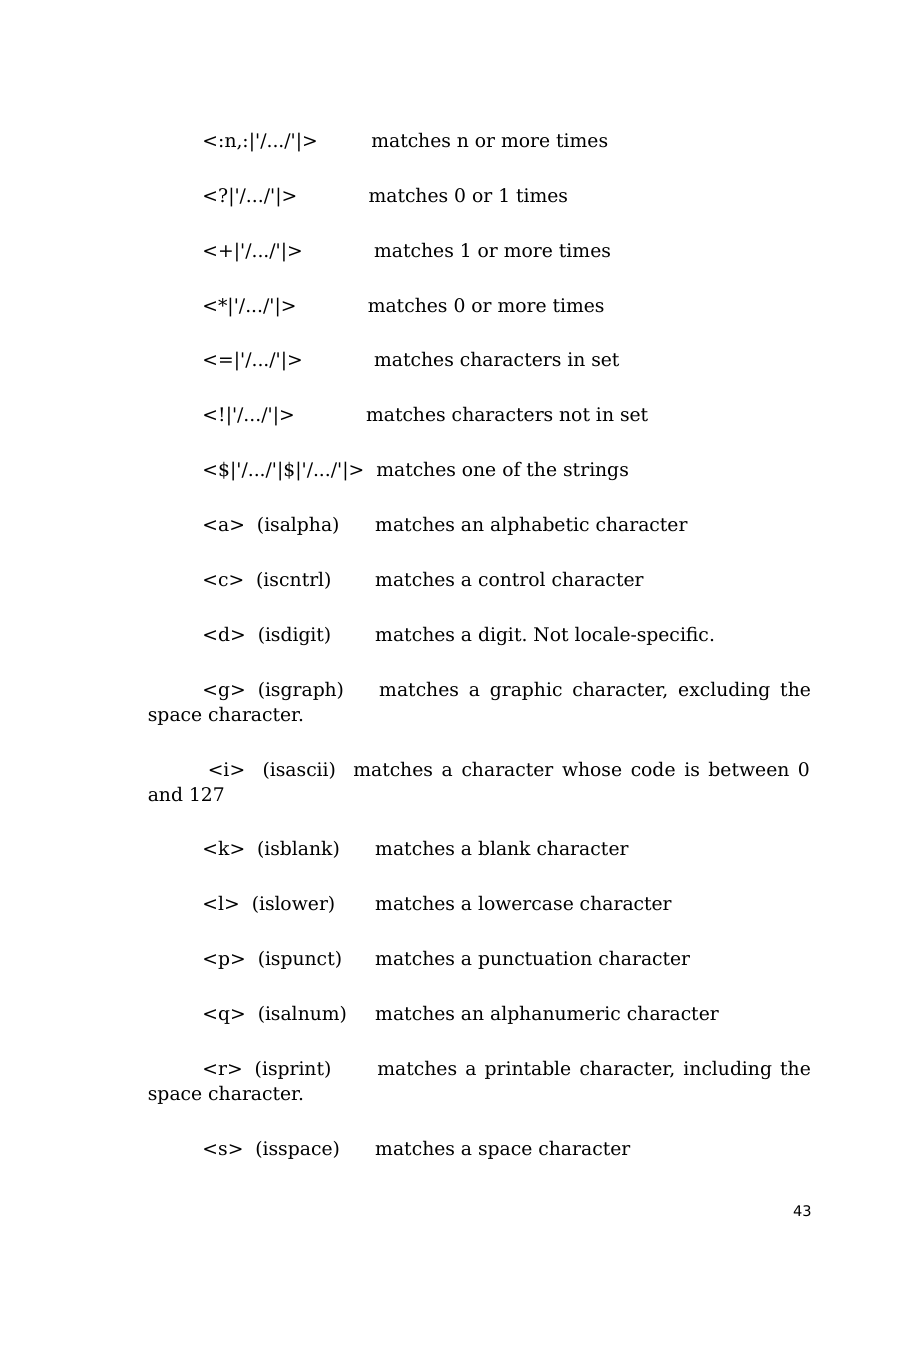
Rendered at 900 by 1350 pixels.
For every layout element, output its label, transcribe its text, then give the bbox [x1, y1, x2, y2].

text <c> (iscntrl) matches a control character [148, 569, 811, 591]
text <q> (isalnum) matches an alphanumeric character [148, 1003, 811, 1025]
text <r> (isprint) matches a printable character, including the space character. [148, 1058, 811, 1105]
text <p> (ispunct) matches a punctuation character [148, 948, 811, 970]
text <*|'/.../'|> matches 0 or more times [148, 294, 811, 316]
text <a> (isalpha) matches an alphabetic character [148, 514, 811, 536]
text <k> (isblank) matches a blank character [148, 838, 811, 860]
text <d> (isdigit) matches a digit. Not locale-specific. [148, 624, 811, 646]
text <=|'/.../'|> matches characters in set [148, 349, 811, 371]
text <g> (isgraph) matches a graphic character, excluding the space character. [148, 679, 811, 726]
text <s> (isspace) matches a space character [148, 1138, 811, 1160]
text <$|'/.../'|$|'/.../'|> matches one of the strings [148, 459, 811, 481]
text <+|'/.../'|> matches 1 or more times [148, 240, 811, 262]
text <i> (isascii) matches a character whose code is between 0 and 127 [148, 759, 811, 805]
text <!|'/.../'|> matches characters not in set [148, 404, 811, 426]
text <:n,:|'/.../'|> matches n or more times [148, 130, 811, 152]
text <l> (islower) matches a lowercase character [148, 893, 811, 915]
text <?|'/.../'|> matches 0 or 1 times [148, 185, 811, 207]
